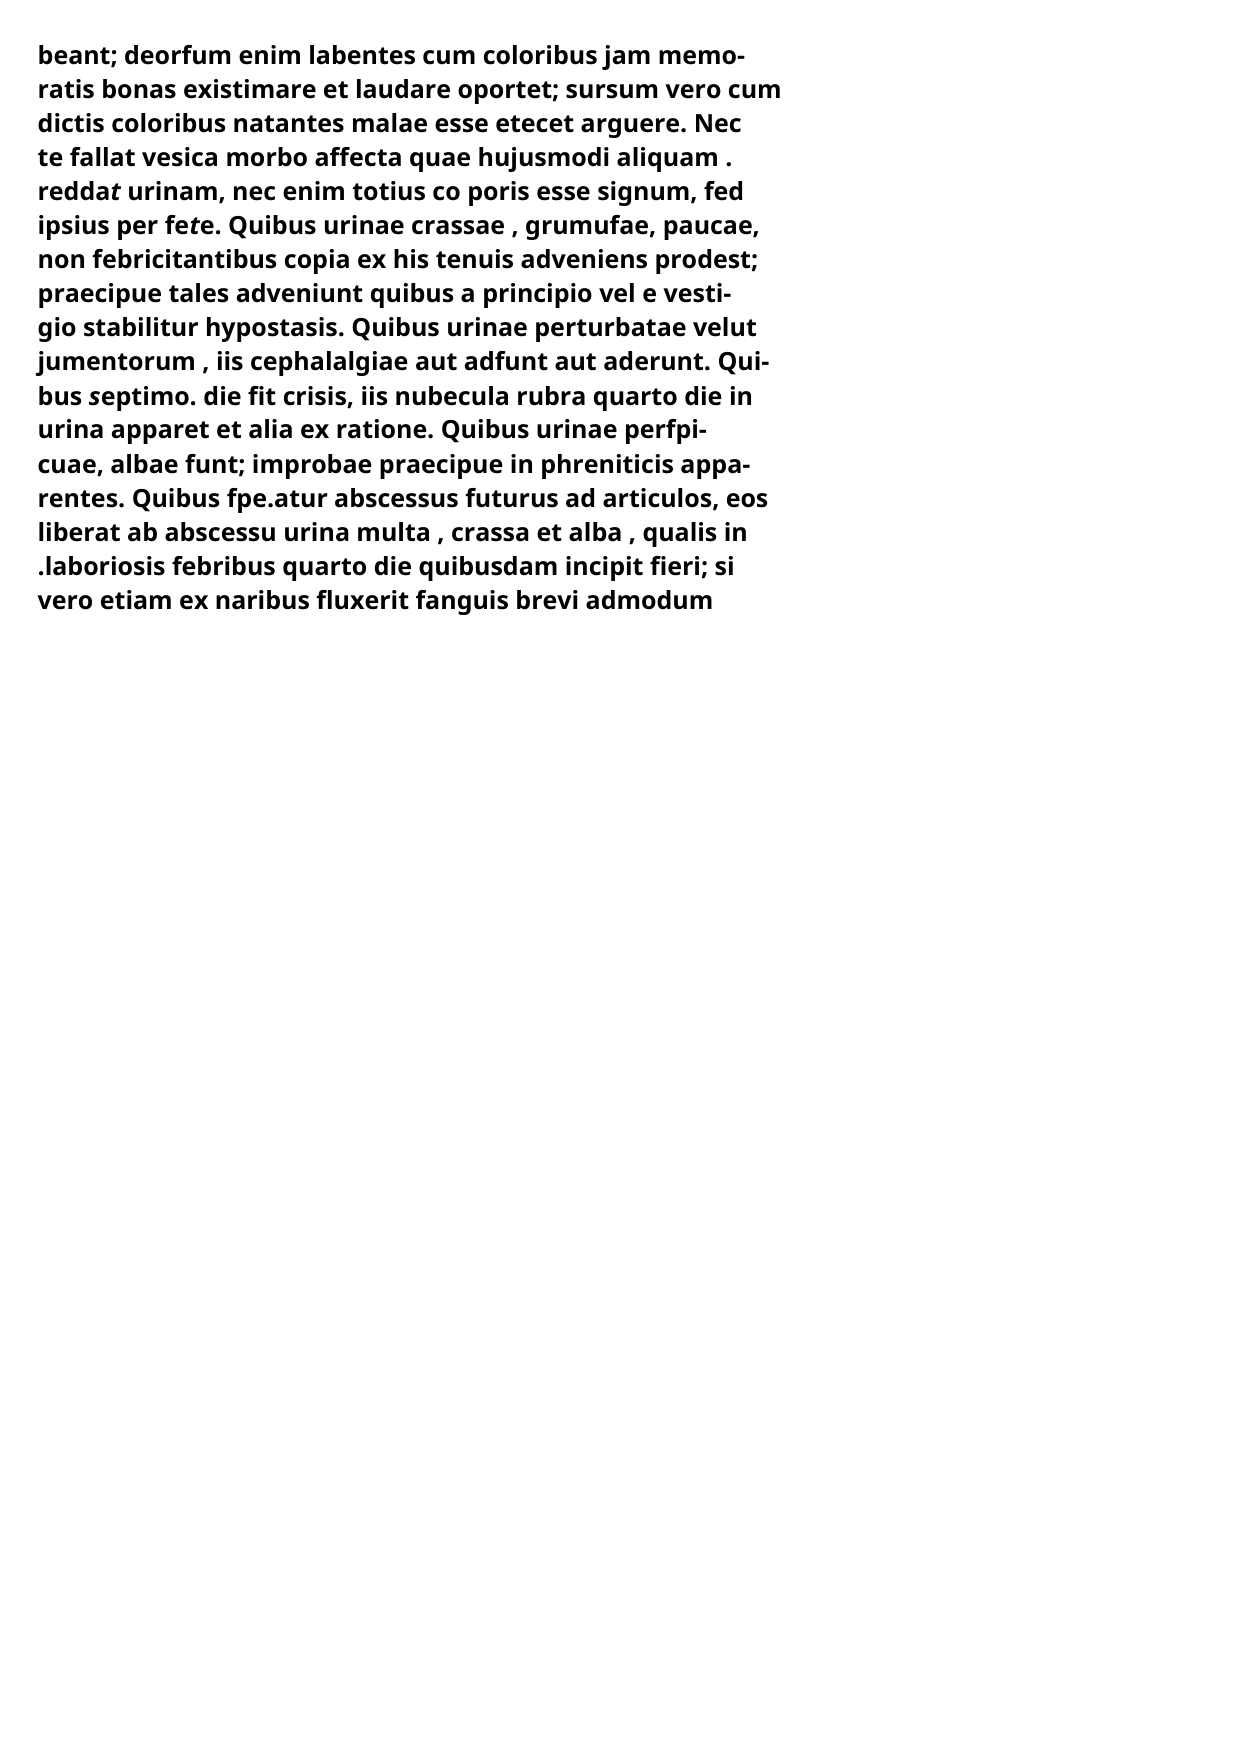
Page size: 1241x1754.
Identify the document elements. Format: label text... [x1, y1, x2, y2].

text beant; deorfum enim labentes cum coloribus jam memo- ratis bonas existimare et laudare oportet; sursum vero cum dictis coloribus natantes malae esse etecet arguere. Nec te fallat vesica morbo affecta quae hujusmodi aliquam . reddat urinam, nec enim totius co poris esse signum, fed ipsius per fete. Quibus urinae crassae , grumufae, paucae, non febricitantibus copia ex his tenuis adveniens prodest; praecipue tales adveniunt quibus a principio vel e vesti- gio stabilitur hypostasis. Quibus urinae perturbatae velut jumentorum , iis cephalalgiae aut adfunt aut aderunt. Qui- bus septimo. die fit crisis, iis nubecula rubra quarto die in urina apparet et alia ex ratione. Quibus urinae perfpi- cuae, albae funt; improbae praecipue in phreniticis appa- rentes. Quibus fpe.atur abscessus futurus ad articulos, eos liberat ab abscessu urina multa , crassa et alba , qualis in .laboriosis febribus quarto die quibusdam incipit fieri; si vero etiam ex naribus fluxerit fanguis brevi admodum [37, 37, 1203, 617]
